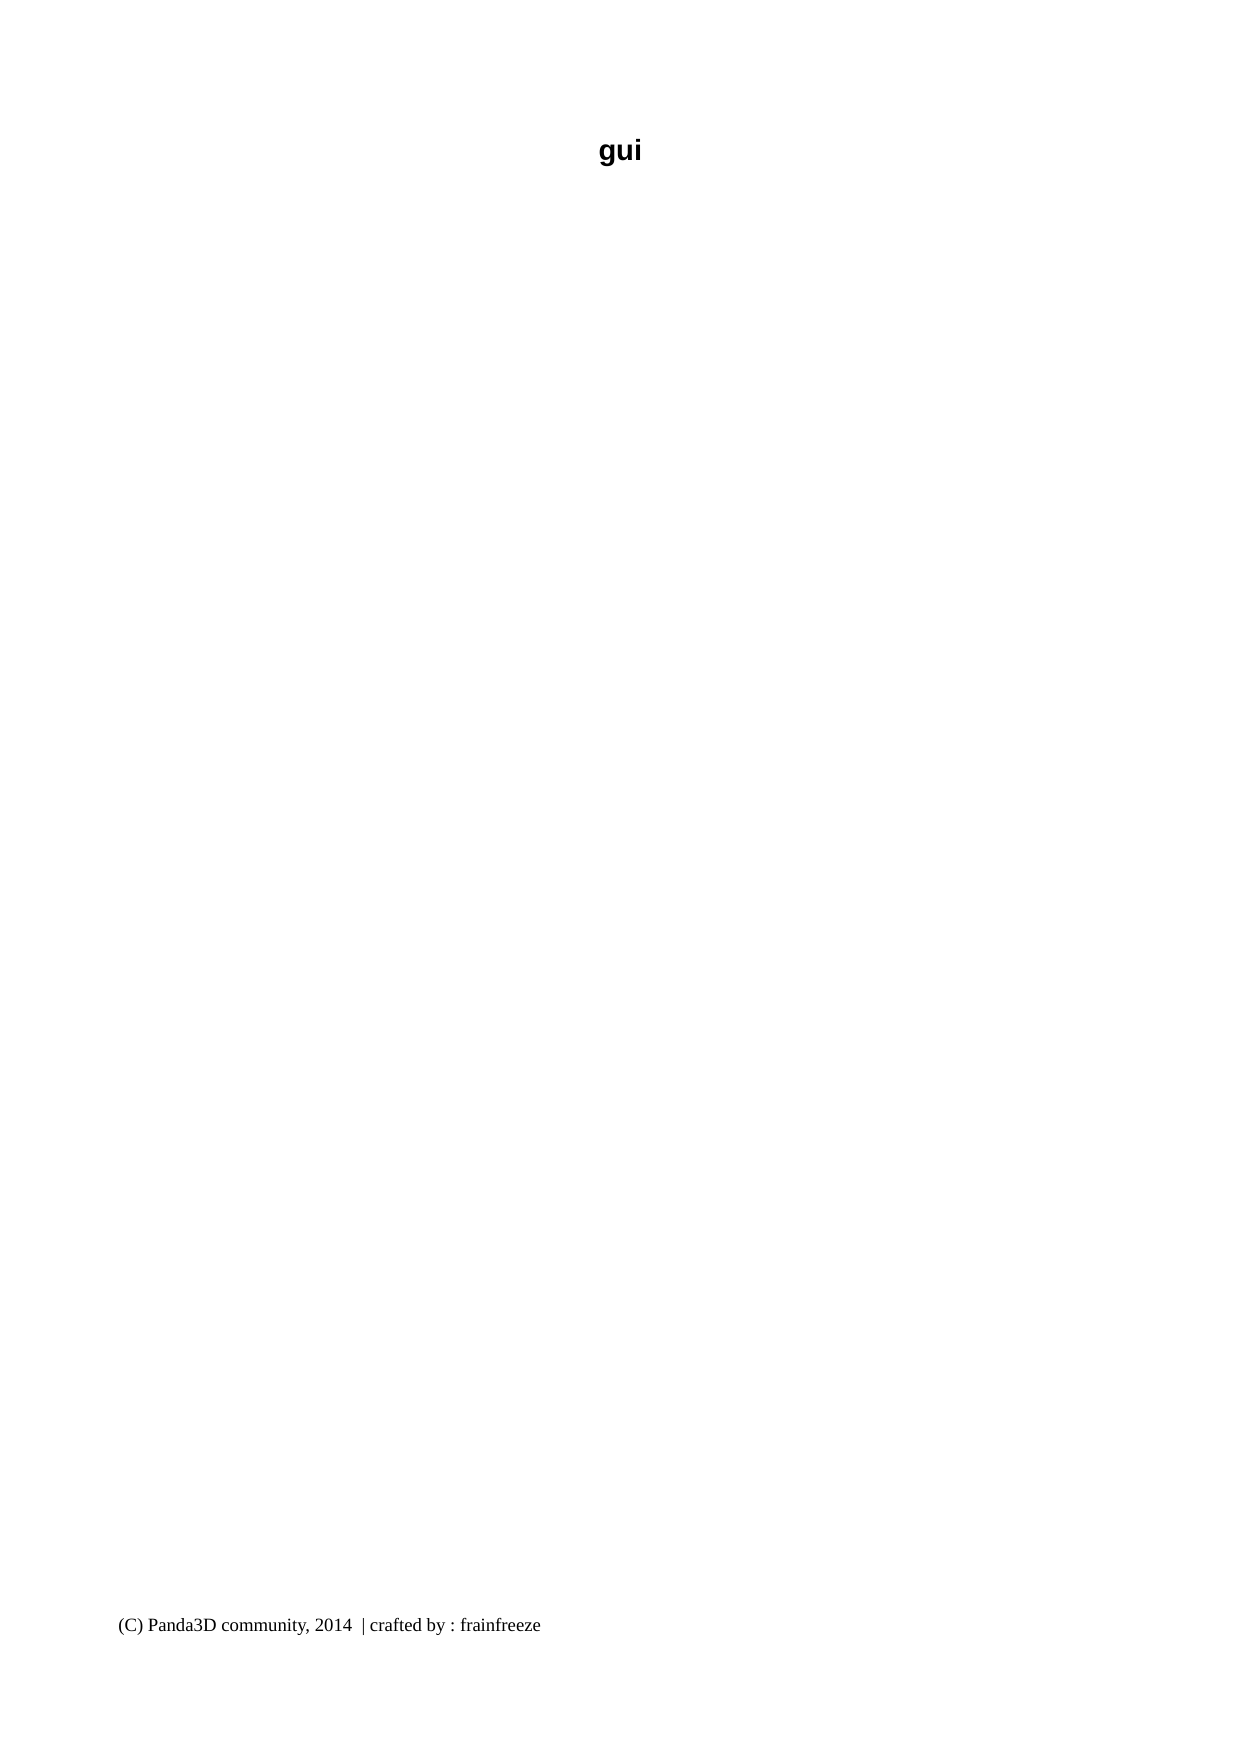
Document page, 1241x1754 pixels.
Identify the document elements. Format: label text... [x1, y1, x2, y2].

subtitle gui [118, 133, 1122, 166]
